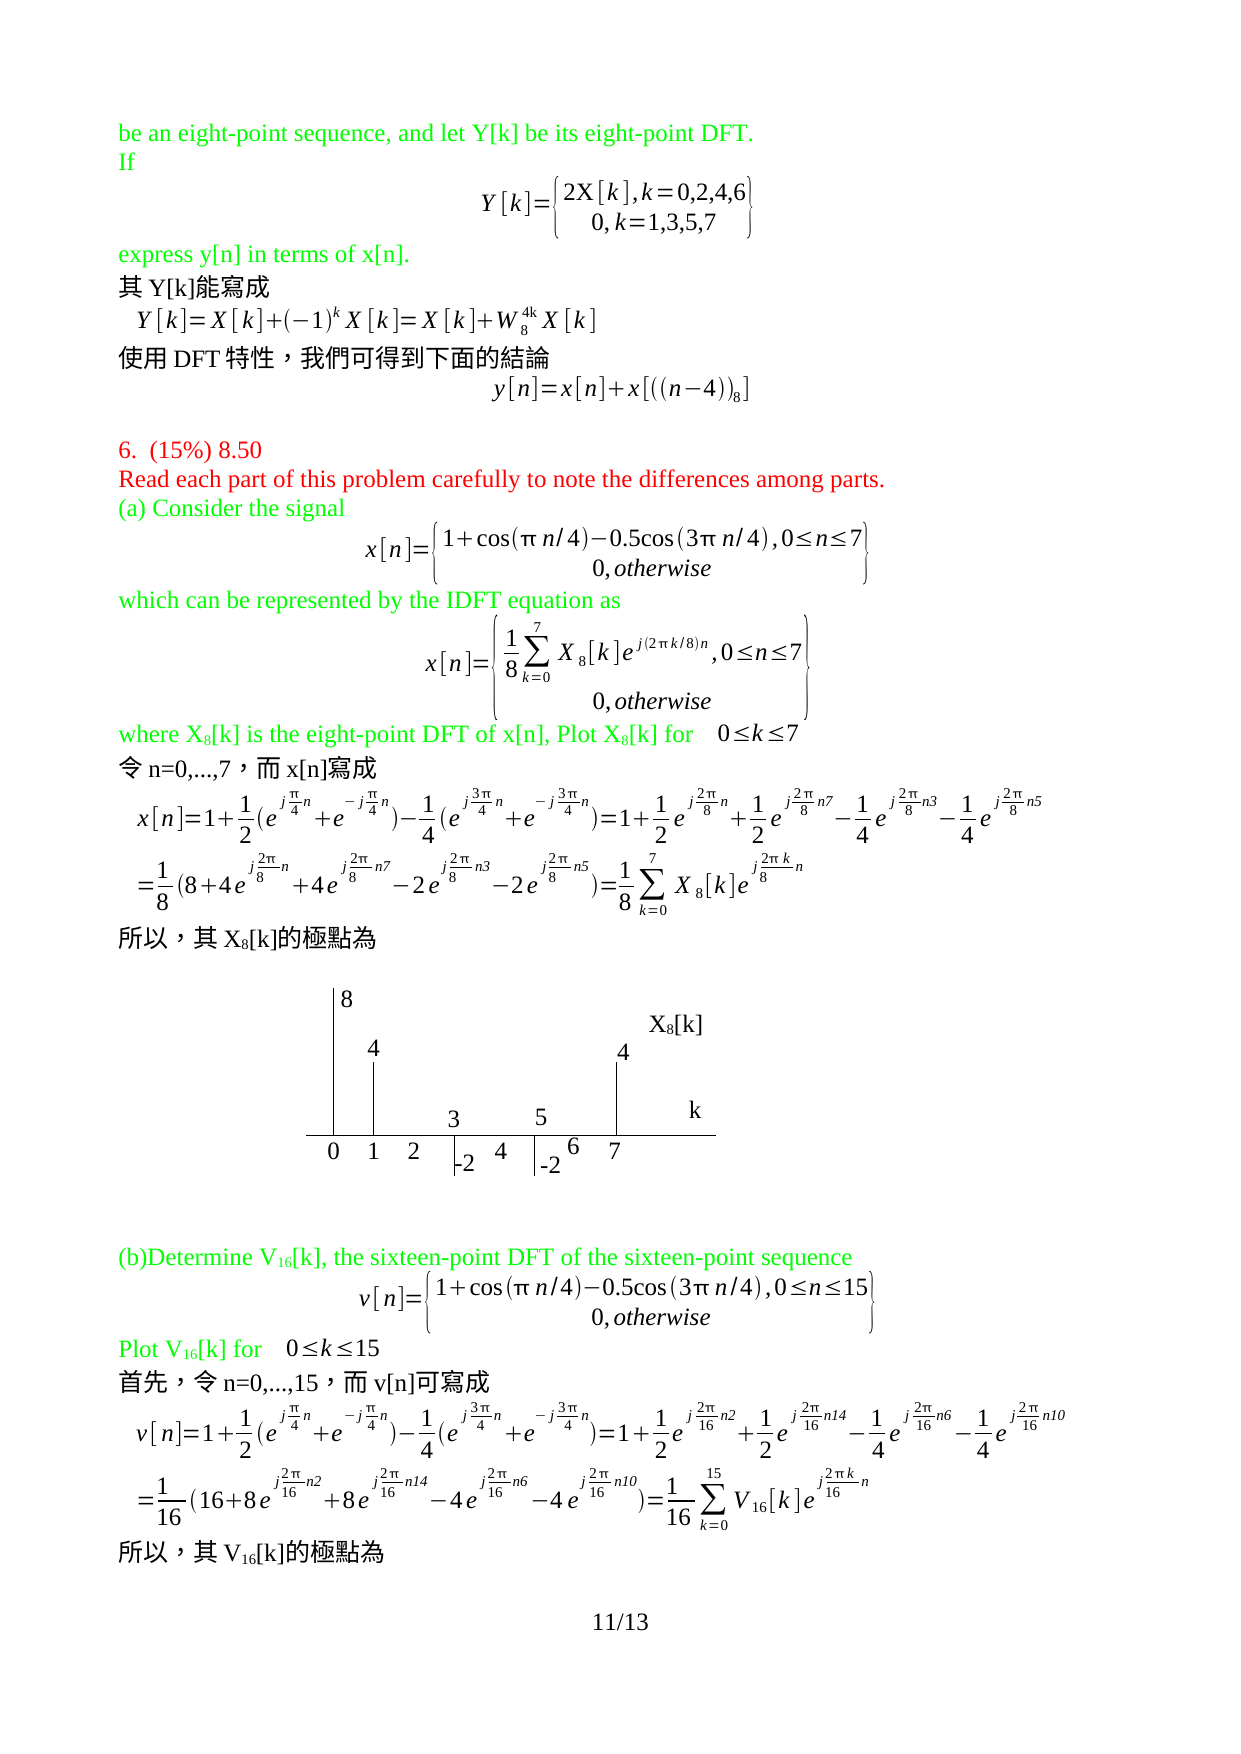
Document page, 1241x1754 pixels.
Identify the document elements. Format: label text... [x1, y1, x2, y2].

text 所以，其X8[k]的極點為 [118, 918, 1122, 955]
text 使用DFT特性，我們可得到下面的結論 [118, 338, 1122, 375]
text 其Y[k]能寫成 [118, 267, 1122, 304]
text 令n=0,...,7，而x[n]寫成 [118, 748, 1122, 784]
text 6. (15%) 8.50 [118, 435, 1122, 464]
text 所以，其V16[k]的極點為 [118, 1533, 1122, 1569]
text Plot V16[k] for [118, 1334, 1122, 1362]
text 首先，令n=0,...,15，而v[n]可寫成 [118, 1362, 1122, 1399]
text If [118, 147, 1122, 176]
text Read each part of this problem carefully to note the differences among parts. [118, 464, 1122, 493]
text be an eight-point sequence, and let Y[k] be its eight-point DFT. [118, 118, 1122, 147]
text (b)Determine V16[k], the sixteen-point DFT of the sixteen-point sequence [118, 1242, 1122, 1271]
text where X8[k] is the eight-point DFT of x[n], Plot X8[k] for [118, 719, 1122, 748]
text express y[n] in terms of x[n]. [118, 239, 1122, 267]
text which can be represented by the IDFT equation as [118, 585, 1122, 614]
text (a) Consider the signal [118, 493, 1122, 522]
